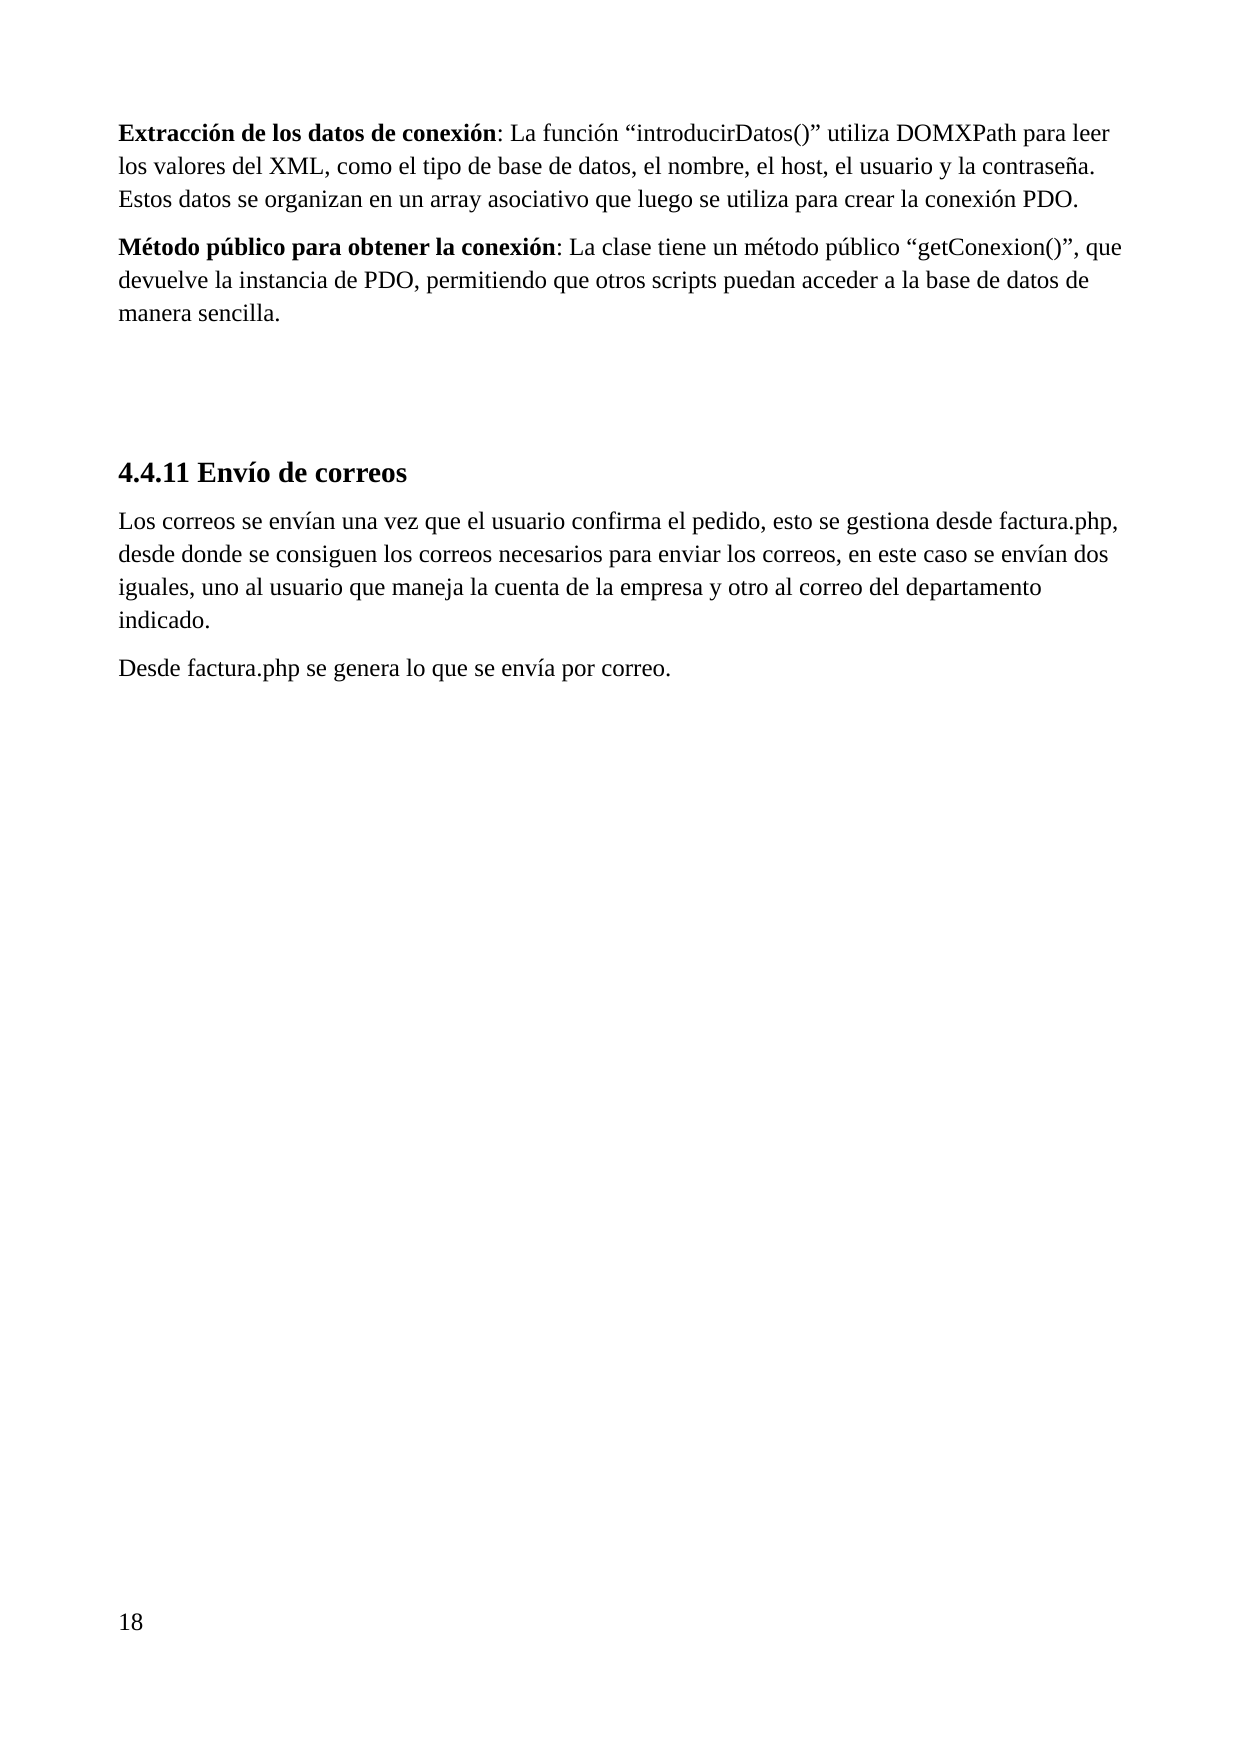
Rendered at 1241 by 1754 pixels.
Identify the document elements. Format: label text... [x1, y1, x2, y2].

subtitle 4.4.11 Envío de correos [118, 455, 1122, 489]
text Extracción de los datos de conexión: La función “introducirDatos()” utiliza DOMXPath para leer los valores del XML, como el tipo de base de datos, el nombre, el host, el usuario y la contraseña. Estos datos se organizan en un array asociativo que luego se utiliza para crear la conexión PDO. [118, 118, 1122, 213]
text Desde factura.php se genera lo que se envía por correo. [118, 653, 1122, 682]
text Método público para obtener la conexión: La clase tiene un método público “getConexion()”, que devuelve la instancia de PDO, permitiendo que otros scripts puedan acceder a la base de datos de manera sencilla. [118, 232, 1122, 327]
text Los correos se envían una vez que el usuario confirma el pedido, esto se gestiona desde factura.php, desde donde se consiguen los correos necesarios para enviar los correos, en este caso se envían dos iguales, uno al usuario que maneja la cuenta de la empresa y otro al correo del departamento indicado. [118, 506, 1122, 634]
